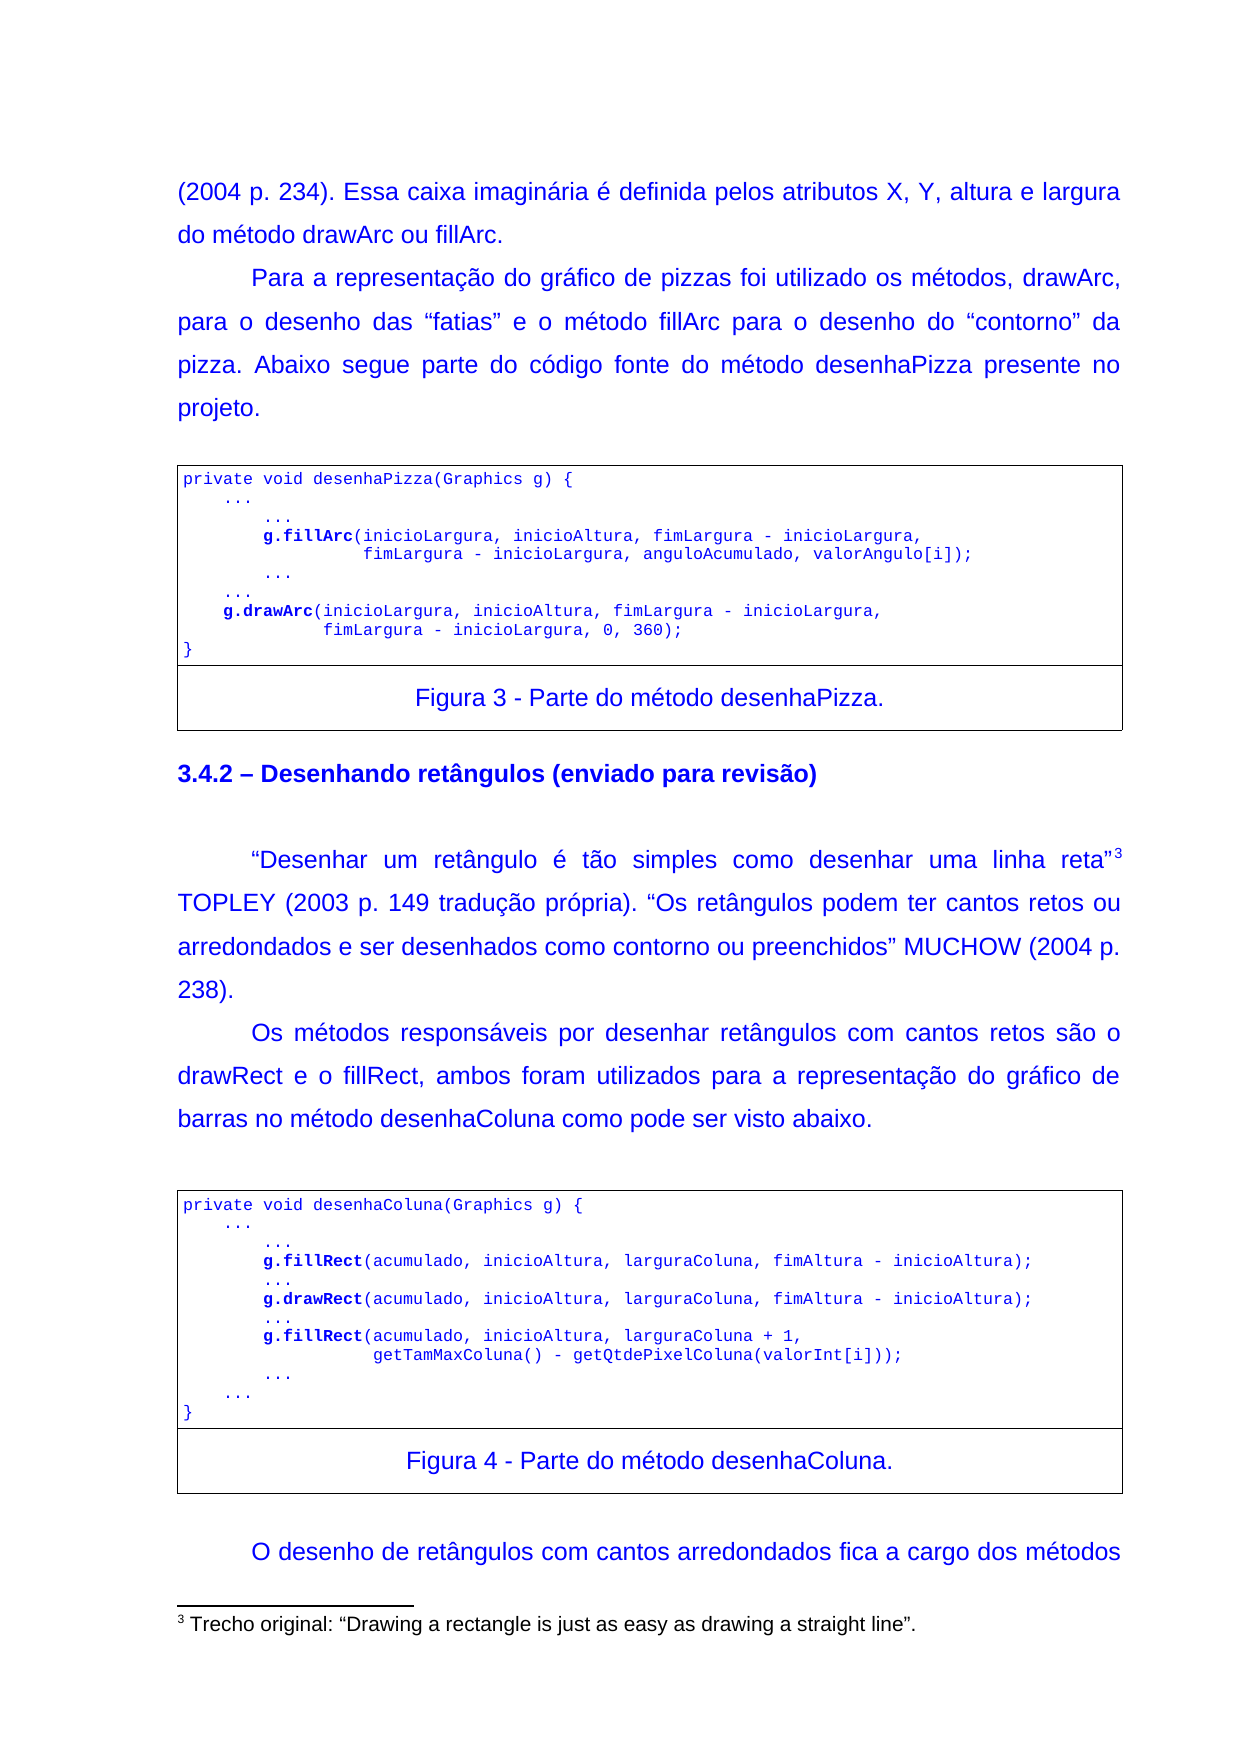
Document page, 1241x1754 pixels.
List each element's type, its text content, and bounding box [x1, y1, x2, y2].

text O desenho de retângulos com cantos arredondados fica a cargo dos métodos [177, 1537, 1122, 1565]
table_header private void desenhaColuna(Graphics g) { ... ... g.fillRect(acumulado, inicioAltura, larguraColuna, fimAltura - inicioAltura); ... g.drawRect(acumulado, inicioAltura, larguraColuna, fimAltura - inicioAltura); ... g.fillRect(acumulado, inicioAltura, larguraColuna + 1, getTamMaxColuna() - getQtdePixelColuna(valorInt[i])); ... ... } [178, 1191, 1122, 1428]
table_cell Figura 4 - Parte do método desenhaColuna. [178, 1429, 1122, 1493]
table_cell Figura 3 - Parte do método desenhaPizza. [178, 666, 1122, 730]
table_header private void desenhaPizza(Graphics g) { ... ... g.fillArc(inicioLargura, inicioAltura, fimLargura - inicioLargura, fimLargura - inicioLargura, anguloAcumulado, valorAngulo[i]); ... ... g.drawArc(inicioLargura, inicioAltura, fimLargura - inicioLargura, fimLargura - inicioLargura, 0, 360); } [178, 466, 1122, 665]
text (2004 p. 234). Essa caixa imaginária é definida pelos atributos X, Y, altura e largura do método drawArc ou fillArc. [177, 177, 1122, 249]
text Trecho original: “Drawing a rectangle is just as easy as drawing a straight line”. [177, 1612, 1122, 1636]
text “Desenhar um retângulo é tão simples como desenhar uma linha reta” TOPLEY (2003 p. 149 tradução própria). “Os retângulos podem ter cantos retos ou arredondados e ser desenhados como contorno ou preenchidos” MUCHOW (2004 p. 238). [177, 845, 1122, 1003]
text Os métodos responsáveis por desenhar retângulos com cantos retos são o drawRect e o fillRect, ambos foram utilizados para a representação do gráfico de barras no método desenhaColuna como pode ser visto abaixo. [177, 1018, 1122, 1133]
subtitle 3.4.2 – Desenhando retângulos (enviado para revisão) [177, 759, 1122, 788]
text Para a representação do gráfico de pizzas foi utilizado os métodos, drawArc, para o desenho das “fatias” e o método fillArc para o desenho do “contorno” da pizza. Abaixo segue parte do código fonte do método desenhaPizza presente no projeto. [177, 263, 1122, 422]
